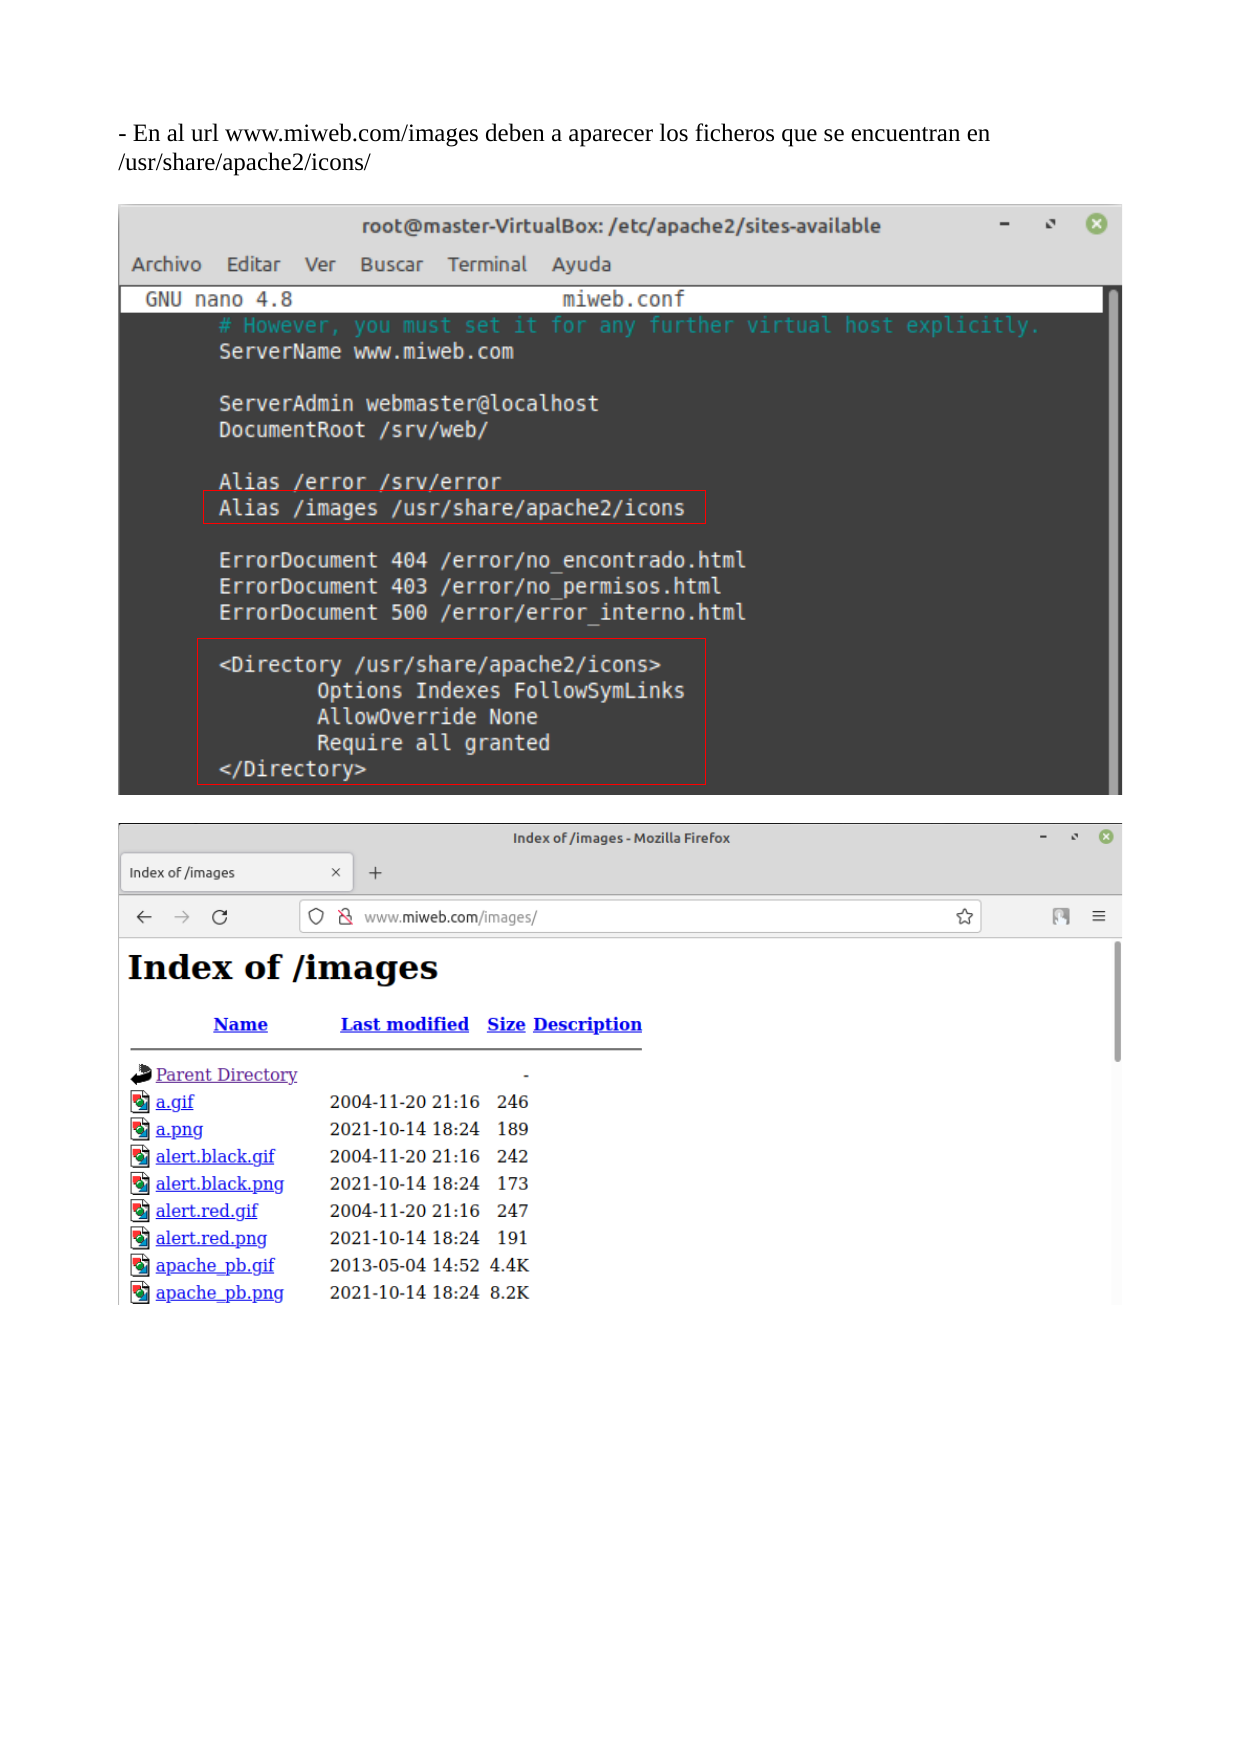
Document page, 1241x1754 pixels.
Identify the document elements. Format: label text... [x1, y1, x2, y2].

picture [118, 204, 1123, 795]
text - En al url www.miweb.com/images deben a aparecer los ficheros que se encuentran en /usr/share/apache2/icons/ [118, 118, 1122, 176]
picture [118, 823, 1123, 1305]
